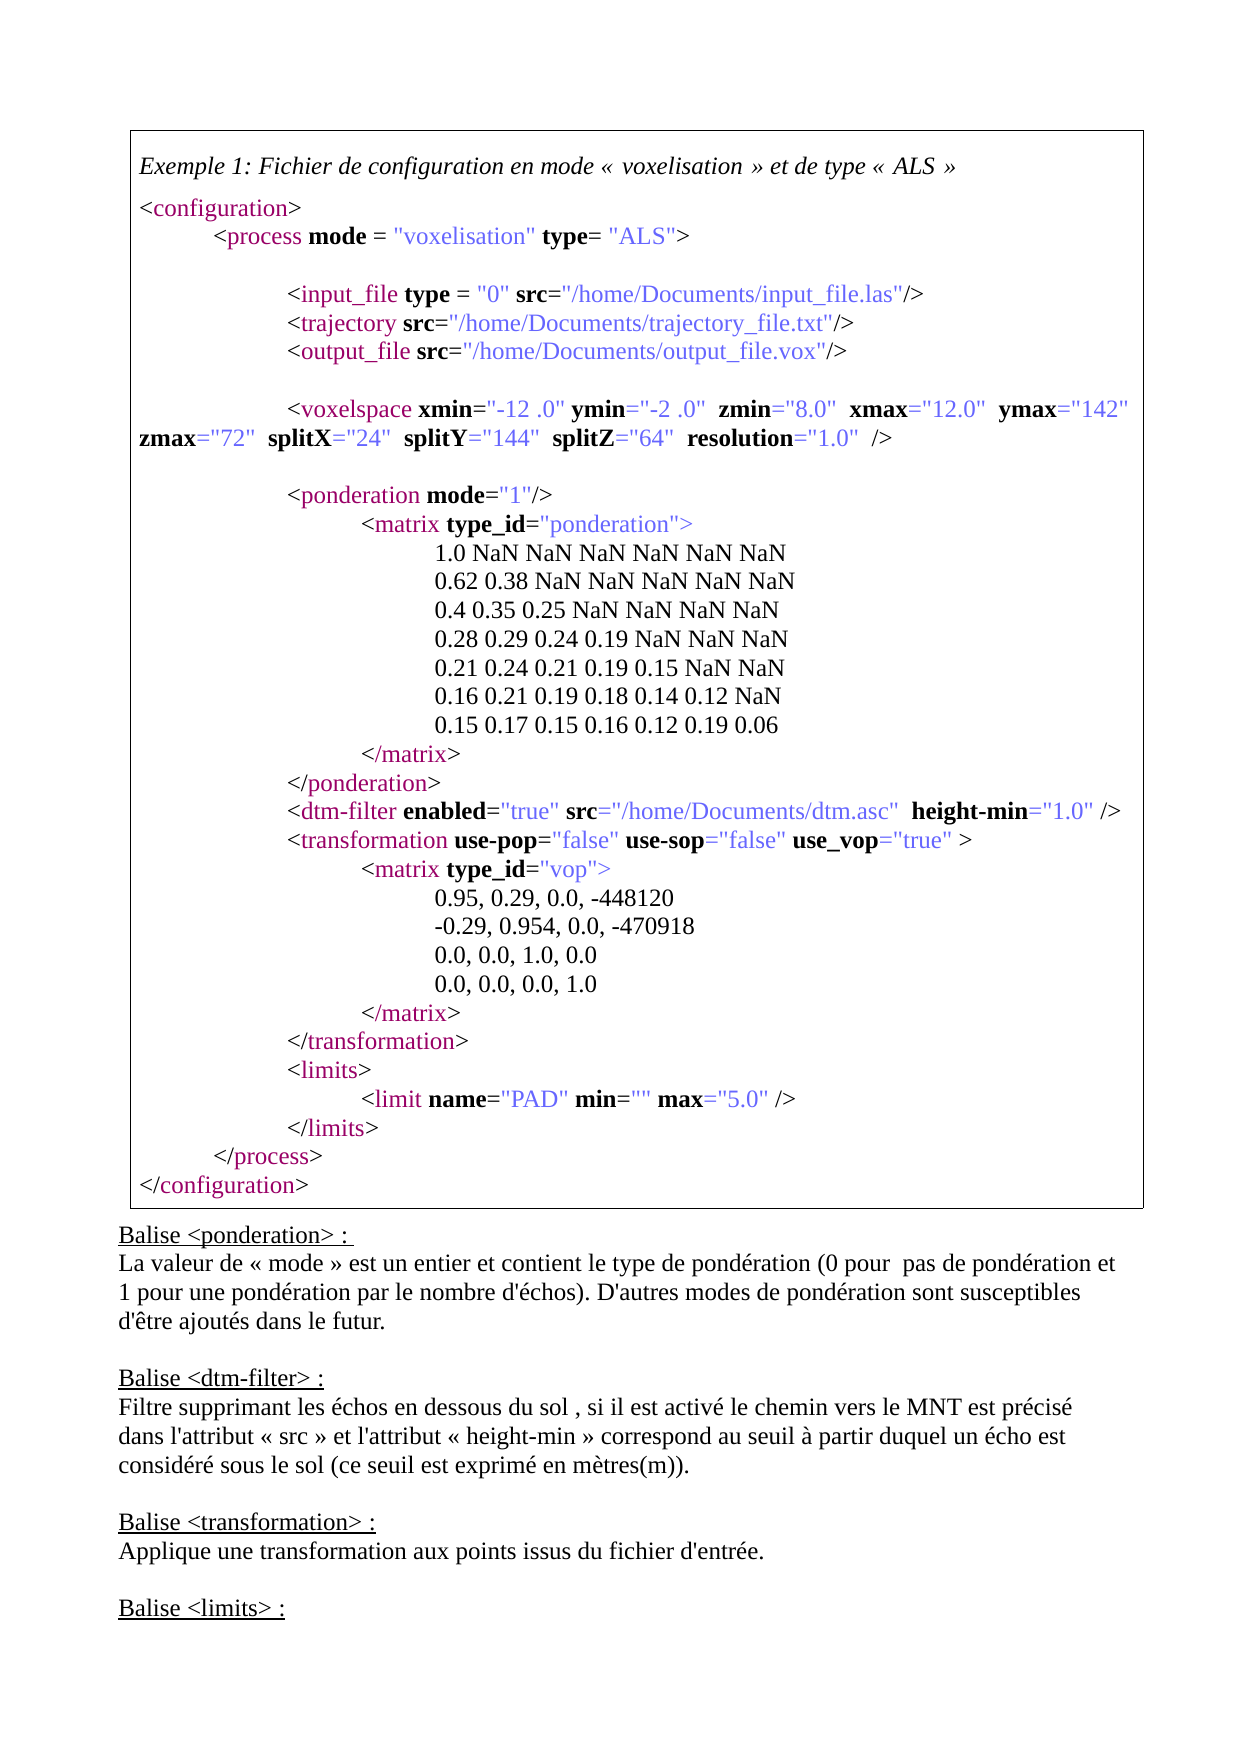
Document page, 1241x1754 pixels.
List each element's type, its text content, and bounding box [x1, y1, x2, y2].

text 0.95, 0.29, 0.0, -448120 [139, 883, 1134, 911]
text <matrix type_id="vop"> [139, 854, 1134, 883]
text <configuration> [139, 193, 1134, 221]
text 1.0 NaN NaN NaN NaN NaN NaN [139, 538, 1134, 566]
text 0.21 0.24 0.21 0.19 0.15 NaN NaN [139, 653, 1134, 681]
text </transformation> [139, 1026, 1134, 1055]
text <trajectory src="/home/Documents/trajectory_file.txt"/> [139, 308, 1134, 336]
text 0.62 0.38 NaN NaN NaN NaN NaN [139, 566, 1134, 595]
text 0.28 0.29 0.24 0.19 NaN NaN NaN [139, 624, 1134, 653]
text <limit name="PAD" min="" max="5.0" /> [139, 1084, 1134, 1113]
text <process mode = "voxelisation" type= "ALS"> [139, 221, 1134, 250]
text 0.16 0.21 0.19 0.18 0.14 0.12 NaN [139, 681, 1134, 710]
text Balise <ponderation> : [118, 1220, 1122, 1248]
text 0.15 0.17 0.15 0.16 0.12 0.19 0.06 [139, 710, 1134, 739]
text <voxelspace xmin="-12 .0" ymin="-2 .0" zmin="8.0" xmax="12.0" ymax="142" zmax="72" splitX="24" splitY="144" splitZ="64" resolution="1.0" /> [139, 394, 1134, 451]
text Balise <dtm-filter> : [118, 1363, 1122, 1392]
text </ponderation> [139, 768, 1134, 796]
text <transformation use-pop="false" use-sop="false" use_vop="true" > [139, 825, 1134, 854]
text <limits> [139, 1055, 1134, 1084]
text -0.29, 0.954, 0.0, -470918 [139, 911, 1134, 940]
text </matrix> [139, 739, 1134, 768]
text Applique une transformation aux points issus du fichier d'entrée. [118, 1536, 1122, 1565]
text <input_file type = "0" src="/home/Documents/input_file.las"/> [139, 279, 1134, 308]
text 0.4 0.35 0.25 NaN NaN NaN NaN [139, 595, 1134, 624]
text </process> [139, 1141, 1134, 1170]
text </configuration> [139, 1170, 1134, 1199]
text <dtm-filter enabled="true" src="/home/Documents/dtm.asc" height-min="1.0" /> [139, 796, 1134, 825]
text Balise <transformation> : [118, 1507, 1122, 1536]
text </limits> [139, 1113, 1134, 1141]
text 0.0, 0.0, 0.0, 1.0 [139, 969, 1134, 998]
text Filtre supprimant les échos en dessous du sol , si il est activé le chemin vers le MNT est précisé dans l'attribut « src » et l'attribut « height-min » correspond au seuil à partir duquel un écho est considéré sous le sol (ce seuil est exprimé en mètres(m)). [118, 1392, 1122, 1478]
text Exemple 1: Fichier de configuration en mode « voxelisation » et de type « ALS » [139, 151, 1134, 180]
text La valeur de « mode » est un entier et contient le type de pondération (0 pour pas de pondération et 1 pour une pondération par le nombre d'échos). D'autres modes de pondération sont susceptibles d'être ajoutés dans le futur. [118, 1248, 1122, 1335]
text 0.0, 0.0, 1.0, 0.0 [139, 940, 1134, 969]
text </matrix> [139, 998, 1134, 1026]
text <ponderation mode="1"/> [139, 480, 1134, 509]
text <matrix type_id="ponderation"> [139, 509, 1134, 538]
text Balise <limits> : [118, 1593, 1122, 1622]
text <output_file src="/home/Documents/output_file.vox"/> [139, 336, 1134, 365]
